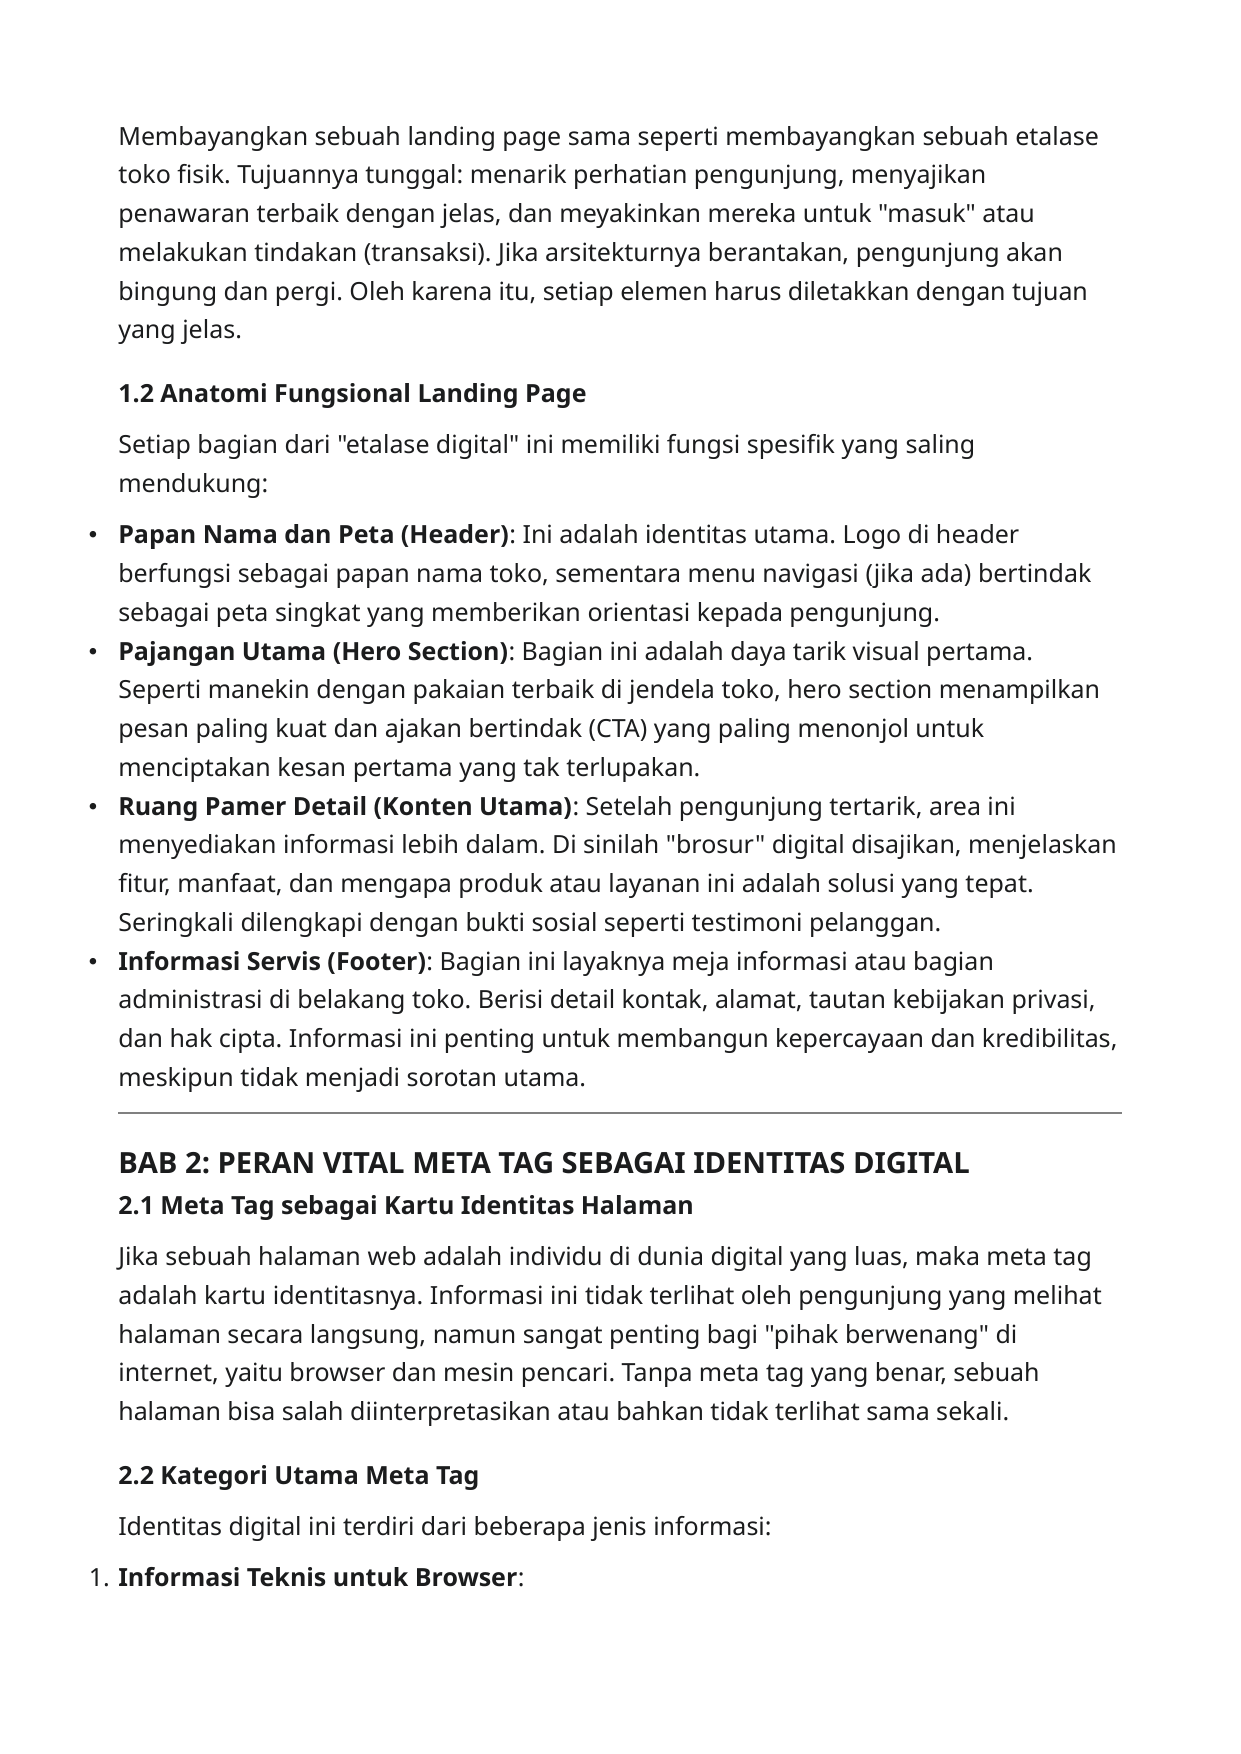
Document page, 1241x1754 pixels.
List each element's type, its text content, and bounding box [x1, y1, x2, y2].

text Identitas digital ini terdiri dari beberapa jenis informasi: [118, 1509, 1122, 1543]
text Jika sebuah halaman web adalah individu di dunia digital yang luas, maka meta tag adalah kartu identitasnya. Informasi ini tidak terlihat oleh pengunjung yang melihat halaman secara langsung, namun sangat penting bagi "pihak berwenang" di internet, yaitu browser dan mesin pencari. Tanpa meta tag yang benar, sebuah halaman bisa salah diinterpretasikan atau bahkan tidak terlihat sama sekali. [118, 1239, 1122, 1428]
list Informasi Teknis untuk Browser: [118, 1560, 1122, 1594]
list Ruang Pamer Detail (Konten Utama): Setelah pengunjung tertarik, area ini menyediakan informasi lebih dalam. Di sinilah "brosur" digital disajikan, menjelaskan fitur, manfaat, dan mengapa produk atau layanan ini adalah solusi yang tepat. Seringkali dilengkapi dengan bukti sosial seperti testimoni pelanggan. [118, 788, 1122, 938]
subtitle BAB 2: PERAN VITAL META TAG SEBAGAI IDENTITAS DIGITAL [118, 1142, 1122, 1182]
text Membayangkan sebuah landing page sama seperti membayangkan sebuah etalase toko fisik. Tujuannya tunggal: menarik perhatian pengunjung, menyajikan penawaran terbaik dengan jelas, dan meyakinkan mereka untuk "masuk" atau melakukan tindakan (transaksi). Jika arsitekturnya berantakan, pengunjung akan bingung dan pergi. Oleh karena itu, setiap elemen harus diletakkan dengan tujuan yang jelas. [118, 118, 1122, 346]
subtitle 2.2 Kategori Utama Meta Tag [118, 1458, 1122, 1492]
subtitle 2.1 Meta Tag sebagai Kartu Identitas Halaman [118, 1188, 1122, 1222]
list Pajangan Utama (Hero Section): Bagian ini adalah daya tarik visual pertama. Seperti manekin dengan pakaian terbaik di jendela toko, hero section menampilkan pesan paling kuat dan ajakan bertindak (CTA) yang paling menonjol untuk menciptakan kesan pertama yang tak terlupakan. [118, 633, 1122, 783]
list Papan Nama dan Peta (Header): Ini adalah identitas utama. Logo di header berfungsi sebagai papan nama toko, sementara menu navigasi (jika ada) bertindak sebagai peta singkat yang memberikan orientasi kepada pengunjung. [118, 517, 1122, 628]
list Informasi Servis (Footer): Bagian ini layaknya meja informasi atau bagian administrasi di belakang toko. Berisi detail kontak, alamat, tautan kebijakan privasi, dan hak cipta. Informasi ini penting untuk membangun kepercayaan dan kredibilitas, meskipun tidak menjadi sorotan utama. [118, 943, 1122, 1093]
text Setiap bagian dari "etalase digital" ini memiliki fungsi spesifik yang saling mendukung: [118, 427, 1122, 500]
subtitle 1.2 Anatomi Fungsional Landing Page [118, 376, 1122, 410]
